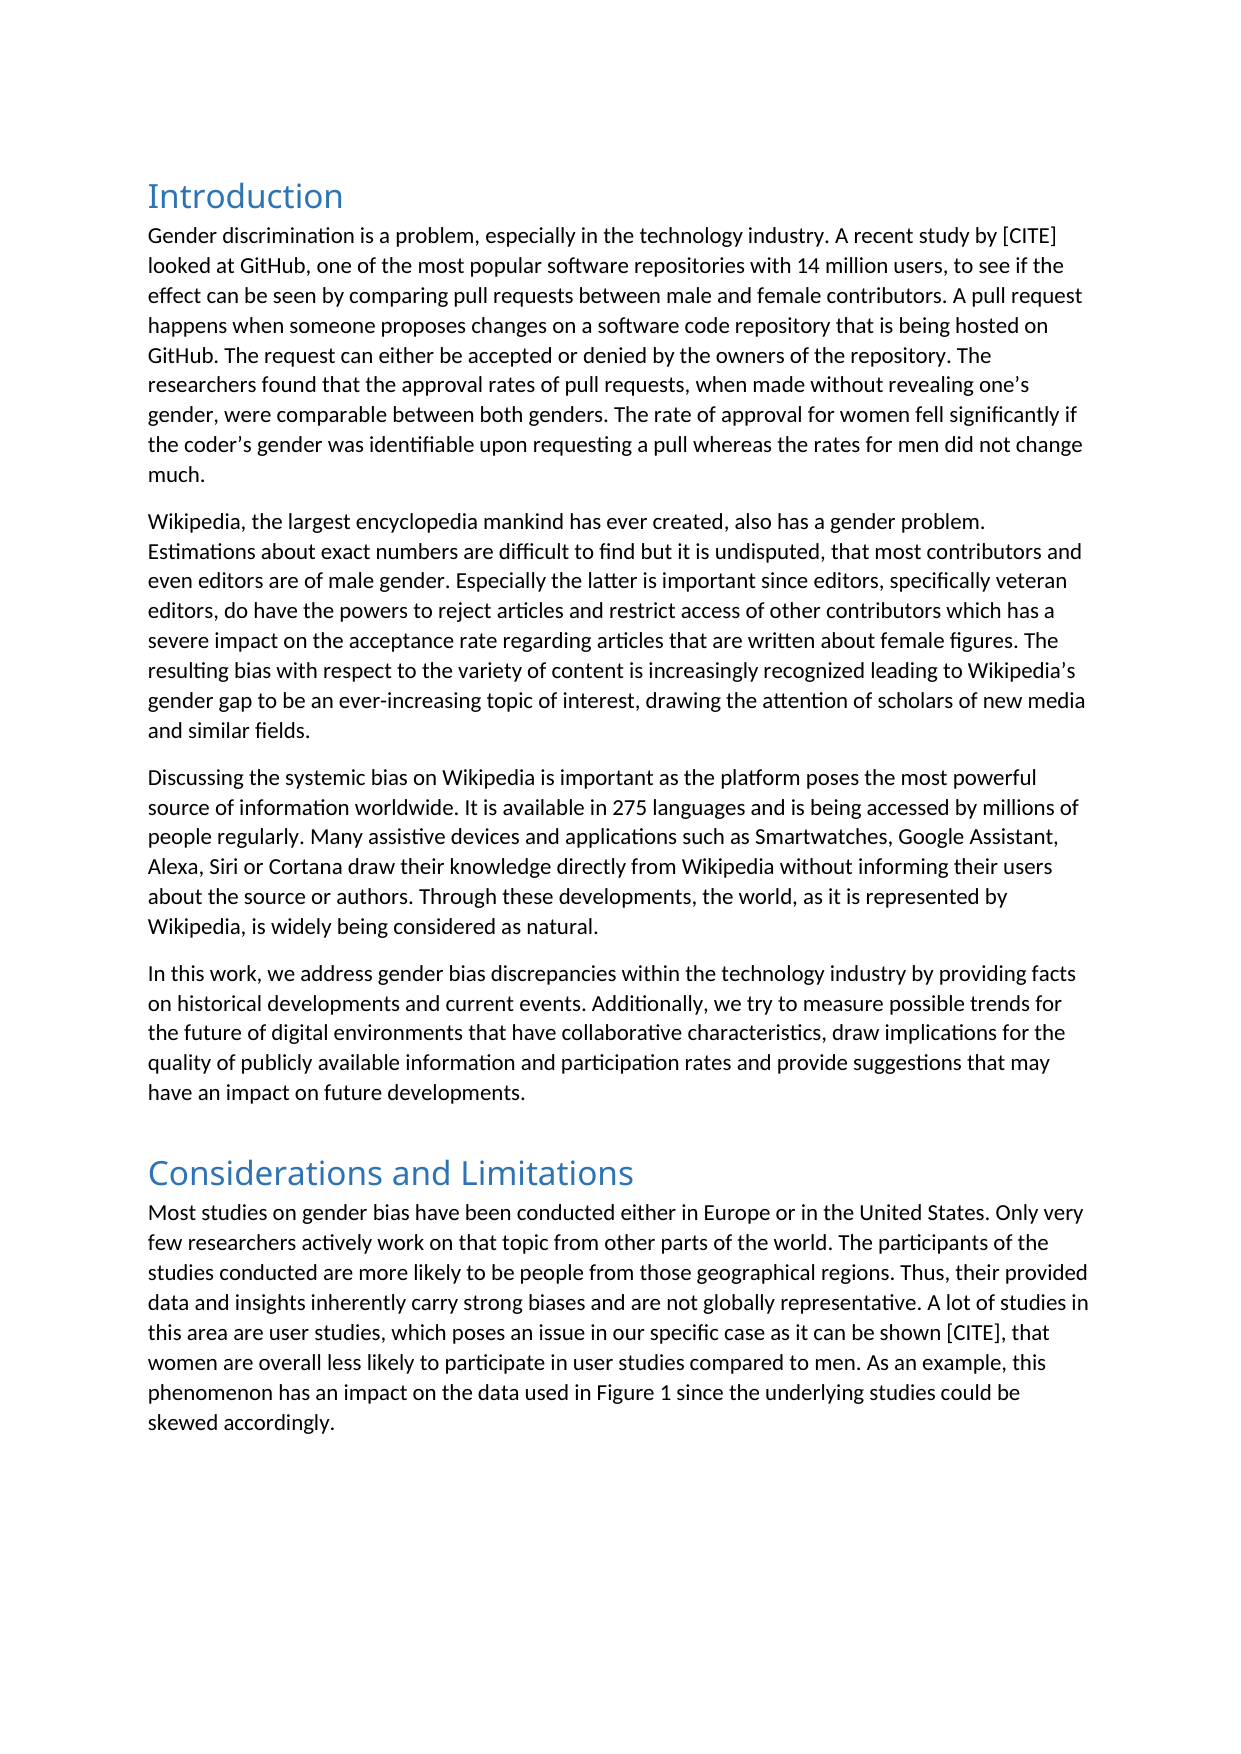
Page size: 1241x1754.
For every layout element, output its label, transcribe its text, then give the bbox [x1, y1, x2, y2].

text Gender discrimination is a problem, especially in the technology industry. A recent study by [CITE] looked at GitHub, one of the most popular software repositories with 14 million users, to see if the effect can be seen by comparing pull requests between male and female contributors. A pull request happens when someone proposes changes on a software code repository that is being hosted on GitHub. The request can either be accepted or denied by the owners of the repository. The researchers found that the approval rates of pull requests, when made without revealing one’s gender, were comparable between both genders. The rate of approval for women fell significantly if the coder’s gender was identifiable upon requesting a pull whereas the rates for men did not change much. [148, 221, 1093, 488]
subtitle Considerations and Limitations [148, 1150, 1093, 1195]
text In this work, we address gender bias discrepancies within the technology industry by providing facts on historical developments and current events. Additionally, we try to measure possible trends for the future of digital environments that have collaborative characteristics, draw implications for the quality of publicly available information and participation rates and provide suggestions that may have an impact on future developments. [148, 959, 1093, 1106]
text Wikipedia, the largest encyclopedia mankind has ever created, also has a gender problem. Estimations about exact numbers are difficult to find but it is undisputed, that most contributors and even editors are of male gender. Especially the latter is important since editors, specifically veteran editors, do have the powers to reject articles and restrict access of other contributors which has a severe impact on the acceptance rate regarding articles that are written about female figures. The resulting bias with respect to the variety of content is increasingly recognized leading to Wikipedia’s gender gap to be an ever-increasing topic of interest, drawing the attention of scholars of new media and similar fields. [148, 507, 1093, 744]
text Discussing the systemic bias on Wikipedia is important as the platform poses the most powerful source of information worldwide. It is available in 275 languages and is being accessed by millions of people regularly. Many assistive devices and applications such as Smartwatches, Google Assistant, Alexa, Siri or Cortana draw their knowledge directly from Wikipedia without informing their users about the source or authors. Through these developments, the world, as it is represented by Wikipedia, is widely being considered as natural. [148, 763, 1093, 940]
subtitle Introduction [148, 173, 1093, 218]
text Most studies on gender bias have been conducted either in Europe or in the United States. Only very few researchers actively work on that topic from other parts of the world. The participants of the studies conducted are more likely to be people from those geographical regions. Thus, their provided data and insights inherently carry strong biases and are not globally representative. A lot of studies in this area are user studies, which poses an issue in our specific case as it can be shown [CITE], that women are overall less likely to participate in user studies compared to men. As an example, this phenomenon has an impact on the data used in Figure 1 since the underlying studies could be skewed accordingly. [148, 1198, 1093, 1436]
